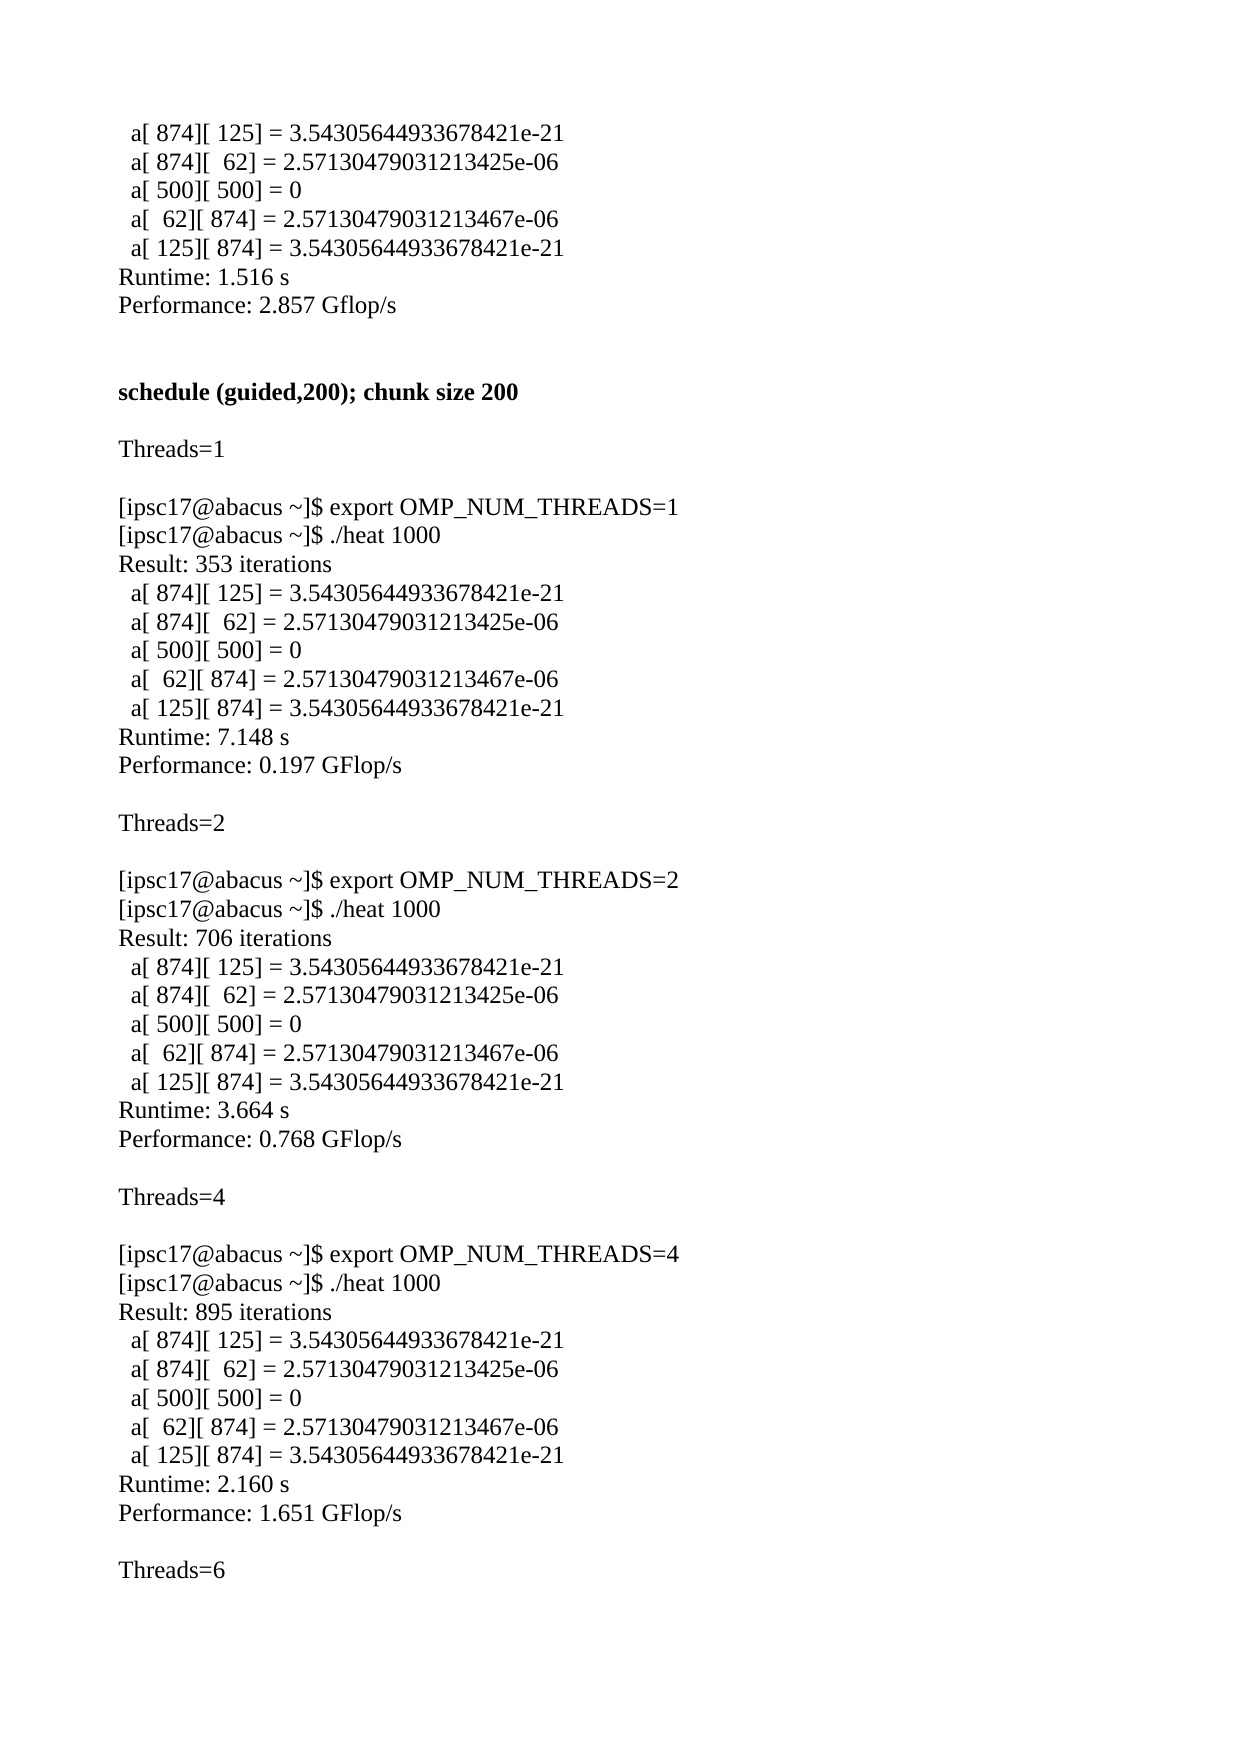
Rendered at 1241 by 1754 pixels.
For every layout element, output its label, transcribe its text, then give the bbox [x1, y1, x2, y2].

text a[ 125][ 874] = 3.54305644933678421e-21 [118, 233, 1122, 262]
text a[ 874][ 62] = 2.57130479031213425e-06 [118, 607, 1122, 636]
text a[ 874][ 125] = 3.54305644933678421e-21 [118, 952, 1122, 981]
text a[ 874][ 125] = 3.54305644933678421e-21 [118, 578, 1122, 607]
text a[ 125][ 874] = 3.54305644933678421e-21 [118, 1067, 1122, 1096]
text [ipsc17@abacus ~]$ export OMP_NUM_THREADS=2 [118, 866, 1122, 894]
text a[ 500][ 500] = 0 [118, 176, 1122, 204]
text [ipsc17@abacus ~]$ export OMP_NUM_THREADS=1 [118, 492, 1122, 521]
text a[ 62][ 874] = 2.57130479031213467e-06 [118, 1412, 1122, 1441]
text Runtime: 1.516 s [118, 262, 1122, 291]
text Threads=4 [118, 1182, 1122, 1211]
text a[ 874][ 125] = 3.54305644933678421e-21 [118, 118, 1122, 147]
text Runtime: 2.160 s [118, 1469, 1122, 1498]
text Threads=6 [118, 1556, 1122, 1584]
text Runtime: 7.148 s [118, 722, 1122, 751]
text Result: 706 iterations [118, 923, 1122, 952]
text a[ 62][ 874] = 2.57130479031213467e-06 [118, 204, 1122, 233]
text a[ 500][ 500] = 0 [118, 636, 1122, 664]
text a[ 874][ 62] = 2.57130479031213425e-06 [118, 981, 1122, 1009]
text Threads=2 [118, 808, 1122, 837]
text a[ 874][ 62] = 2.57130479031213425e-06 [118, 147, 1122, 176]
text a[ 125][ 874] = 3.54305644933678421e-21 [118, 1441, 1122, 1469]
text Result: 895 iterations [118, 1297, 1122, 1326]
text [ipsc17@abacus ~]$ ./heat 1000 [118, 521, 1122, 549]
text Threads=1 [118, 434, 1122, 463]
text Performance: 1.651 GFlop/s [118, 1498, 1122, 1527]
text [ipsc17@abacus ~]$ export OMP_NUM_THREADS=4 [118, 1239, 1122, 1268]
text schedule (guided,200); chunk size 200 [118, 377, 1122, 406]
text Result: 353 iterations [118, 549, 1122, 578]
text Performance: 0.768 GFlop/s [118, 1124, 1122, 1153]
text a[ 125][ 874] = 3.54305644933678421e-21 [118, 693, 1122, 722]
text Performance: 2.857 Gflop/s [118, 291, 1122, 319]
text a[ 874][ 125] = 3.54305644933678421e-21 [118, 1326, 1122, 1354]
text Performance: 0.197 GFlop/s [118, 751, 1122, 779]
text a[ 62][ 874] = 2.57130479031213467e-06 [118, 664, 1122, 693]
text a[ 874][ 62] = 2.57130479031213425e-06 [118, 1354, 1122, 1383]
text Runtime: 3.664 s [118, 1096, 1122, 1124]
text a[ 62][ 874] = 2.57130479031213467e-06 [118, 1038, 1122, 1067]
text a[ 500][ 500] = 0 [118, 1383, 1122, 1412]
text a[ 500][ 500] = 0 [118, 1009, 1122, 1038]
text [ipsc17@abacus ~]$ ./heat 1000 [118, 894, 1122, 923]
text [ipsc17@abacus ~]$ ./heat 1000 [118, 1268, 1122, 1297]
